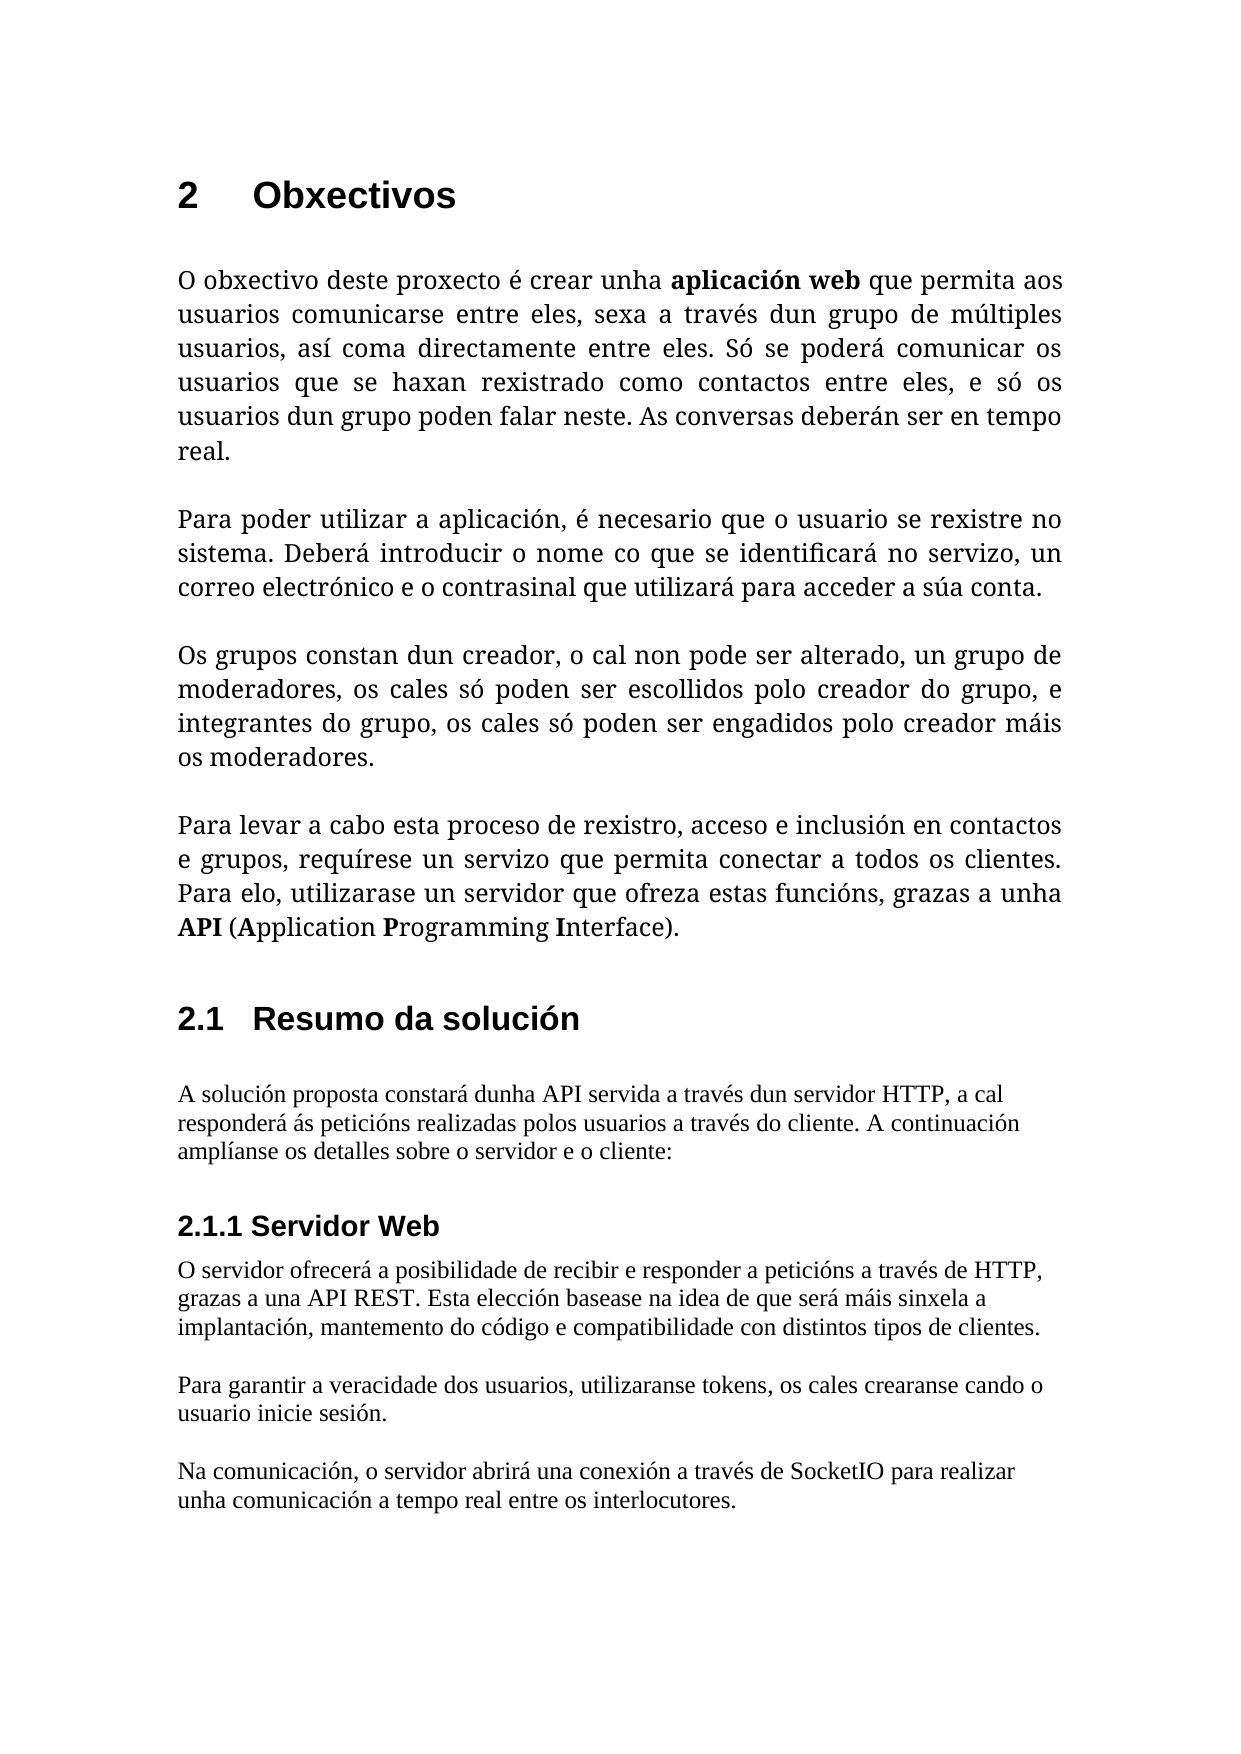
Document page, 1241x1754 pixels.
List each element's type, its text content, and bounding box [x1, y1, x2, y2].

subtitle 2.1 Resumo da solución [177, 999, 1063, 1038]
text O servidor ofrecerá a posibilidade de recibir e responder a peticións a través de HTTP, grazas a una API REST. Esta elección basease na idea de que será máis sinxela a implantación, mantemento do código e compatibilidade con distintos tipos de clientes. [177, 1255, 1063, 1341]
text Para levar a cabo esta proceso de rexistro, acceso e inclusión en contactos e grupos, requírese un servizo que permita conectar a todos os clientes. Para elo, utilizarase un servidor que ofreza estas funcións, grazas a unha API (Application Programming Interface). [177, 808, 1063, 944]
text Para poder utilizar a aplicación, é necesario que o usuario se rexistre no sistema. Deberá introducir o nome co que se identificará no servizo, un correo electrónico e o contrasinal que utilizará para acceder a súa conta. [177, 501, 1063, 603]
text Os grupos constan dun creador, o cal non pode ser alterado, un grupo de moderadores, os cales só poden ser escollidos polo creador do grupo, e integrantes do grupo, os cales só poden ser engadidos polo creador máis os moderadores. [177, 637, 1063, 774]
text A solución proposta constará dunha API servida a través dun servidor HTTP, a cal responderá ás peticións realizadas polos usuarios a través do cliente. A continuación amplíanse os detalles sobre o servidor e o cliente: [177, 1079, 1063, 1165]
text O obxectivo deste proxecto é crear unha aplicación web que permita aos usuarios comunicarse entre eles, sexa a través dun grupo de múltiples usuarios, así coma directamente entre eles. Só se poderá comunicar os usuarios que se haxan rexistrado como contactos entre eles, e só os usuarios dun grupo poden falar neste. As conversas deberán ser en tempo real. [177, 263, 1063, 467]
text Para garantir a veracidade dos usuarios, utilizaranse tokens, os cales crearanse cando o usuario inicie sesión. [177, 1370, 1063, 1427]
subtitle Obxectivos [177, 173, 1063, 216]
subtitle 2.1.1 Servidor Web [177, 1208, 1063, 1242]
text Na comunicación, o servidor abrirá una conexión a través de SocketIO para realizar unha comunicación a tempo real entre os interlocutores. [177, 1456, 1063, 1513]
